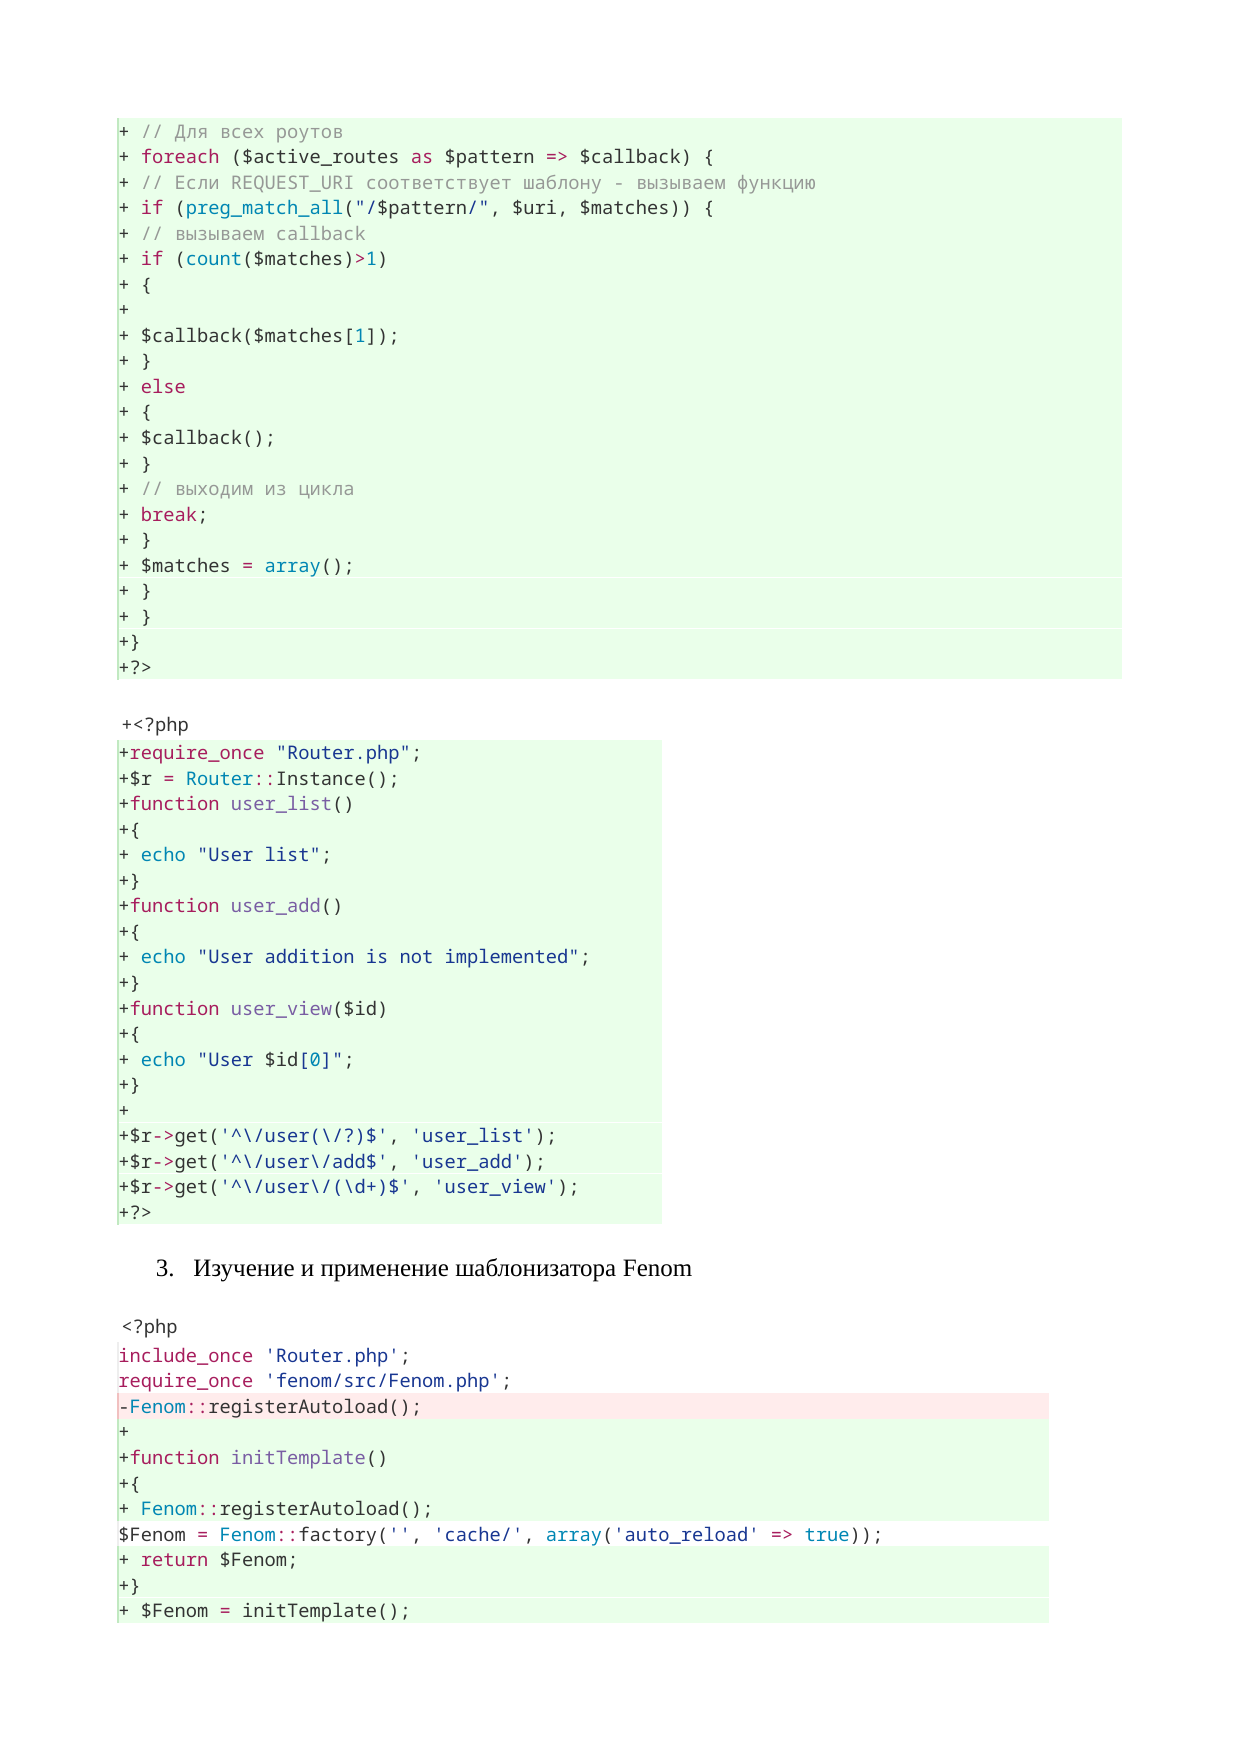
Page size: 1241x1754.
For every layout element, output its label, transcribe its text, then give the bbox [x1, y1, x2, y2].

table_cell + return $Fenom; [119, 1546, 1049, 1572]
table_cell + // выходим из цикла [119, 475, 1122, 501]
table_cell +?> [119, 1199, 662, 1224]
table_cell + [119, 1419, 1049, 1444]
table_cell +function user_list() [119, 791, 662, 816]
table_cell + foreach ($active_routes as $pattern => $callback) { [119, 144, 1122, 169]
table_cell + [119, 297, 1122, 322]
table_cell + if (count($matches)>1) [119, 246, 1122, 271]
table_cell +function user_add() [119, 893, 662, 918]
table_cell +$r->get('^\/user\/(\d+)$', 'user_view'); [119, 1174, 662, 1199]
table_cell + } [119, 578, 1122, 603]
table_cell include_once 'Router.php'; [119, 1342, 1049, 1368]
table_cell +{ [119, 816, 662, 842]
table_cell + echo "User addition is not implemented"; [119, 944, 662, 969]
table_header <?php [118, 1311, 1049, 1342]
table_cell +} [119, 1071, 662, 1097]
table_cell + $Fenom = initTemplate(); [119, 1598, 1049, 1623]
table_cell + } [119, 526, 1122, 552]
table_cell + if (preg_match_all("/$pattern/", $uri, $matches)) { [119, 195, 1122, 220]
table_cell +?> [119, 654, 1122, 679]
table_cell +} [119, 1572, 1049, 1597]
table_cell + } [119, 603, 1122, 628]
table_cell +$r = Router::Instance(); [119, 765, 662, 791]
table_cell + $matches = array(); [119, 552, 1122, 577]
table_cell + // вызываем callback [119, 220, 1122, 246]
table_cell + } [119, 450, 1122, 475]
table_cell +{ [119, 1470, 1049, 1495]
table_cell require_once 'fenom/src/Fenom.php'; [119, 1368, 1049, 1393]
table_cell + $callback(); [119, 424, 1122, 450]
table_cell + else [119, 373, 1122, 399]
table_cell + [119, 1097, 662, 1122]
table_cell + } [119, 348, 1122, 373]
table_cell +} [119, 969, 662, 995]
table_cell +$r->get('^\/user\/add$', 'user_add'); [119, 1148, 662, 1173]
table_cell +function user_view($id) [119, 995, 662, 1020]
table_cell + break; [119, 501, 1122, 526]
table_header +<?php [118, 708, 662, 740]
list Изучение и применение шаблонизатора Fenom [156, 1253, 1122, 1282]
table_cell + $callback($matches[1]); [119, 322, 1122, 348]
table_cell + // Для всех роутов [119, 118, 1122, 144]
table_cell -Fenom::registerAutoload(); [119, 1393, 1049, 1419]
table_cell + // Если REQUEST_URI соответствует шаблону - вызываем функцию [119, 169, 1122, 195]
table_cell $Fenom = Fenom::factory('', 'cache/', array('auto_reload' => true)); [119, 1521, 1049, 1546]
table_cell +{ [119, 918, 662, 944]
table_cell + { [119, 399, 1122, 424]
table_cell +} [119, 867, 662, 893]
table_cell +{ [119, 1020, 662, 1046]
table_cell +function initTemplate() [119, 1444, 1049, 1470]
table_cell + echo "User $id[0]"; [119, 1046, 662, 1071]
table_cell +$r->get('^\/user(\/?)$', 'user_list'); [119, 1123, 662, 1148]
table_cell +require_once "Router.php"; [119, 740, 662, 765]
table_cell + { [119, 271, 1122, 297]
table_cell + Fenom::registerAutoload(); [119, 1495, 1049, 1521]
table_cell + echo "User list"; [119, 842, 662, 867]
table_cell +} [119, 629, 1122, 654]
